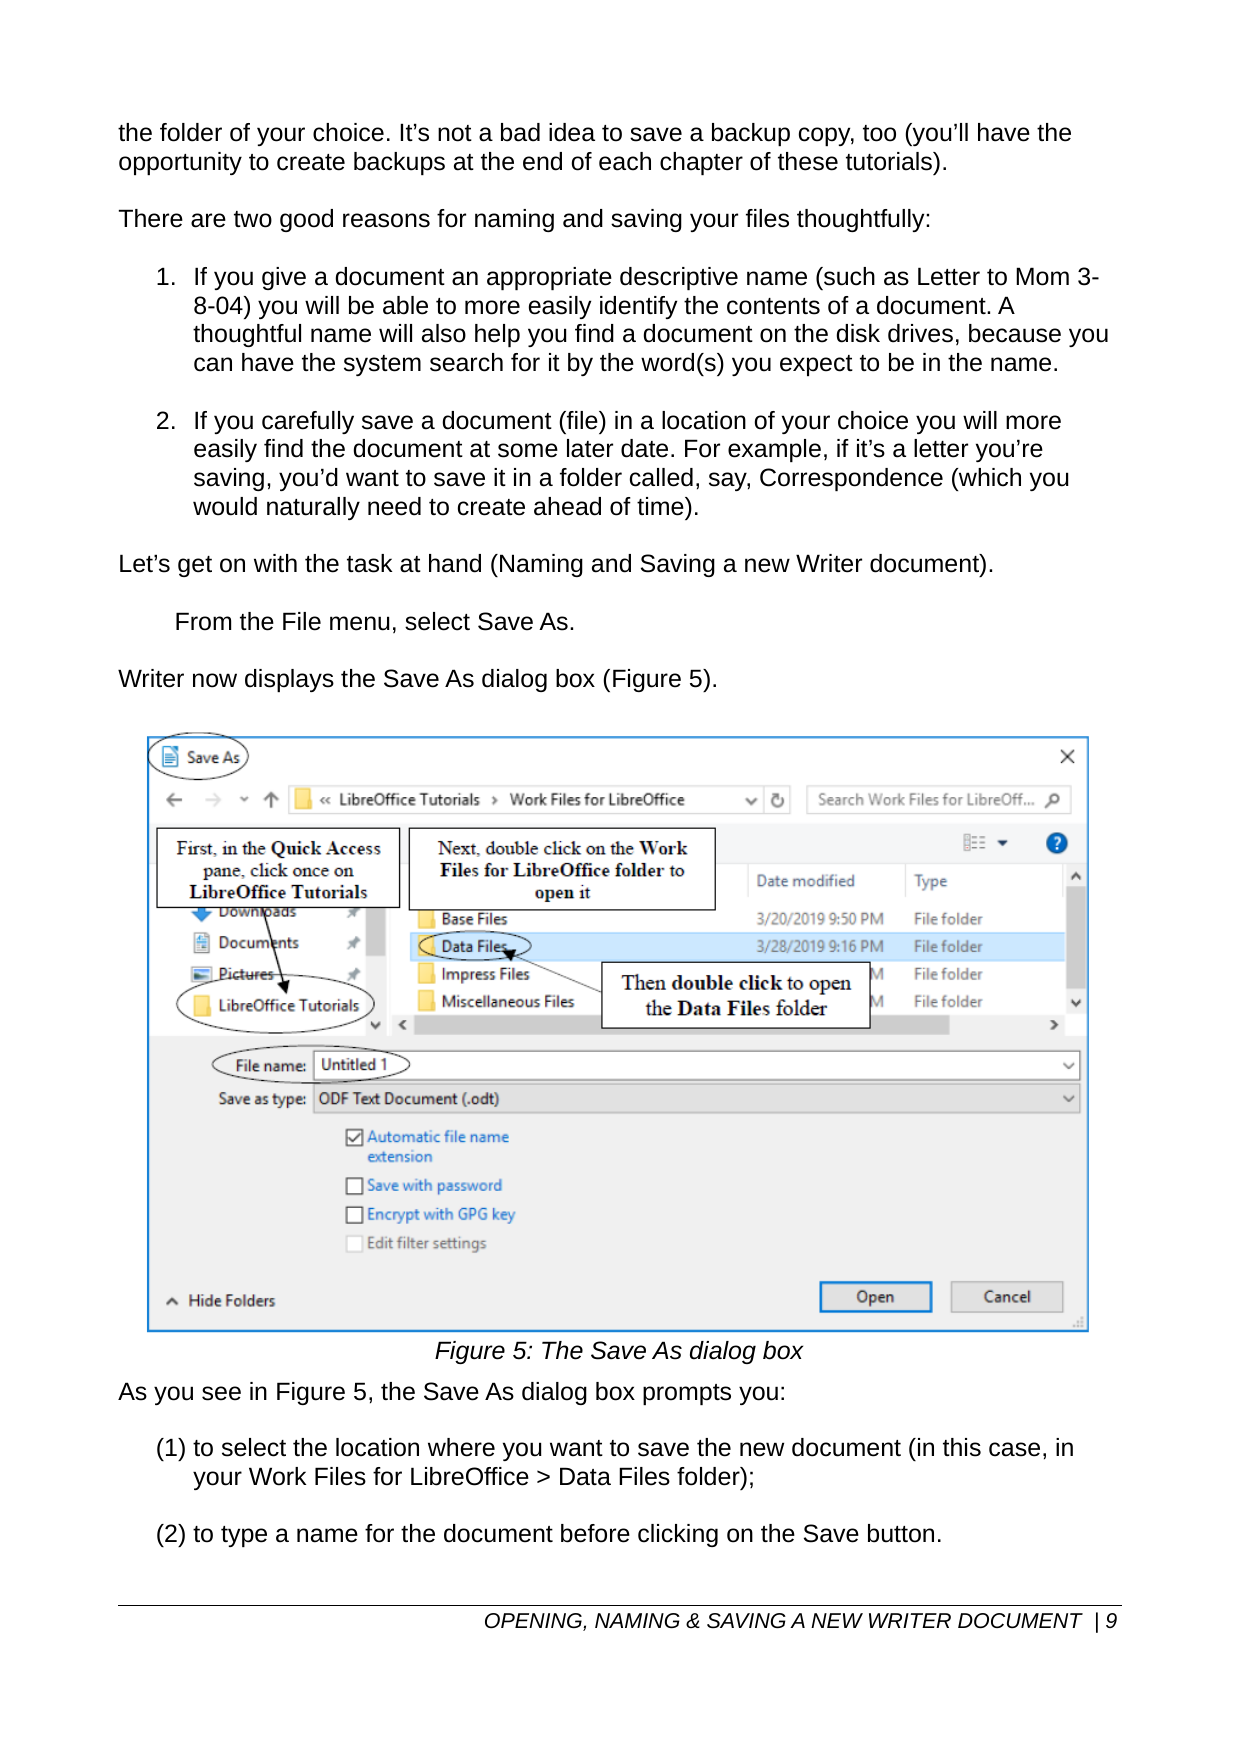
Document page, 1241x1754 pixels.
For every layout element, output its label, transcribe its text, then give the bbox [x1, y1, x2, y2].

list If you give a document an appropriate descriptive name (such as Letter to Mom 3-8-04) you will be able to more easily identify the contents of a document. A thoughtful name will also help you find a document on the disk drives, because you can have the system search for it by the word(s) you expect to be in the name. [156, 262, 1122, 377]
text Figure 5: The Save As dialog box [147, 1337, 1093, 1365]
picture [146, 732, 1094, 1337]
list to select the location where you want to save the new document (in this case, in your Work Files for LibreOffice > Data Files folder); [156, 1433, 1122, 1491]
list If you carefully save a document (file) in a location of your choice you will more easily find the document at some later date. For example, if it’s a letter you’re saving, you’d want to save it in a folder called, say, Correspondence (which you would naturally need to create ahead of time). [156, 406, 1122, 521]
list to type a name for the document before clicking on the Save button. [156, 1518, 1122, 1547]
text From the File menu, select Save As. [174, 607, 1122, 636]
text Writer now displays the Save As dialog box (Figure 5). [118, 664, 1122, 693]
text There are two good reasons for naming and saving your files thoughtfully: [118, 204, 1122, 233]
text As you see in Figure 5, the Save As dialog box prompts you: [118, 1377, 1122, 1406]
text the folder of your choice. It’s not a bad idea to save a backup copy, too (you’ll have the opportunity to create backups at the end of each chapter of these tutorials). [118, 118, 1122, 176]
text Let’s get on with the task at hand (Naming and Saving a new Writer document). [118, 549, 1122, 578]
